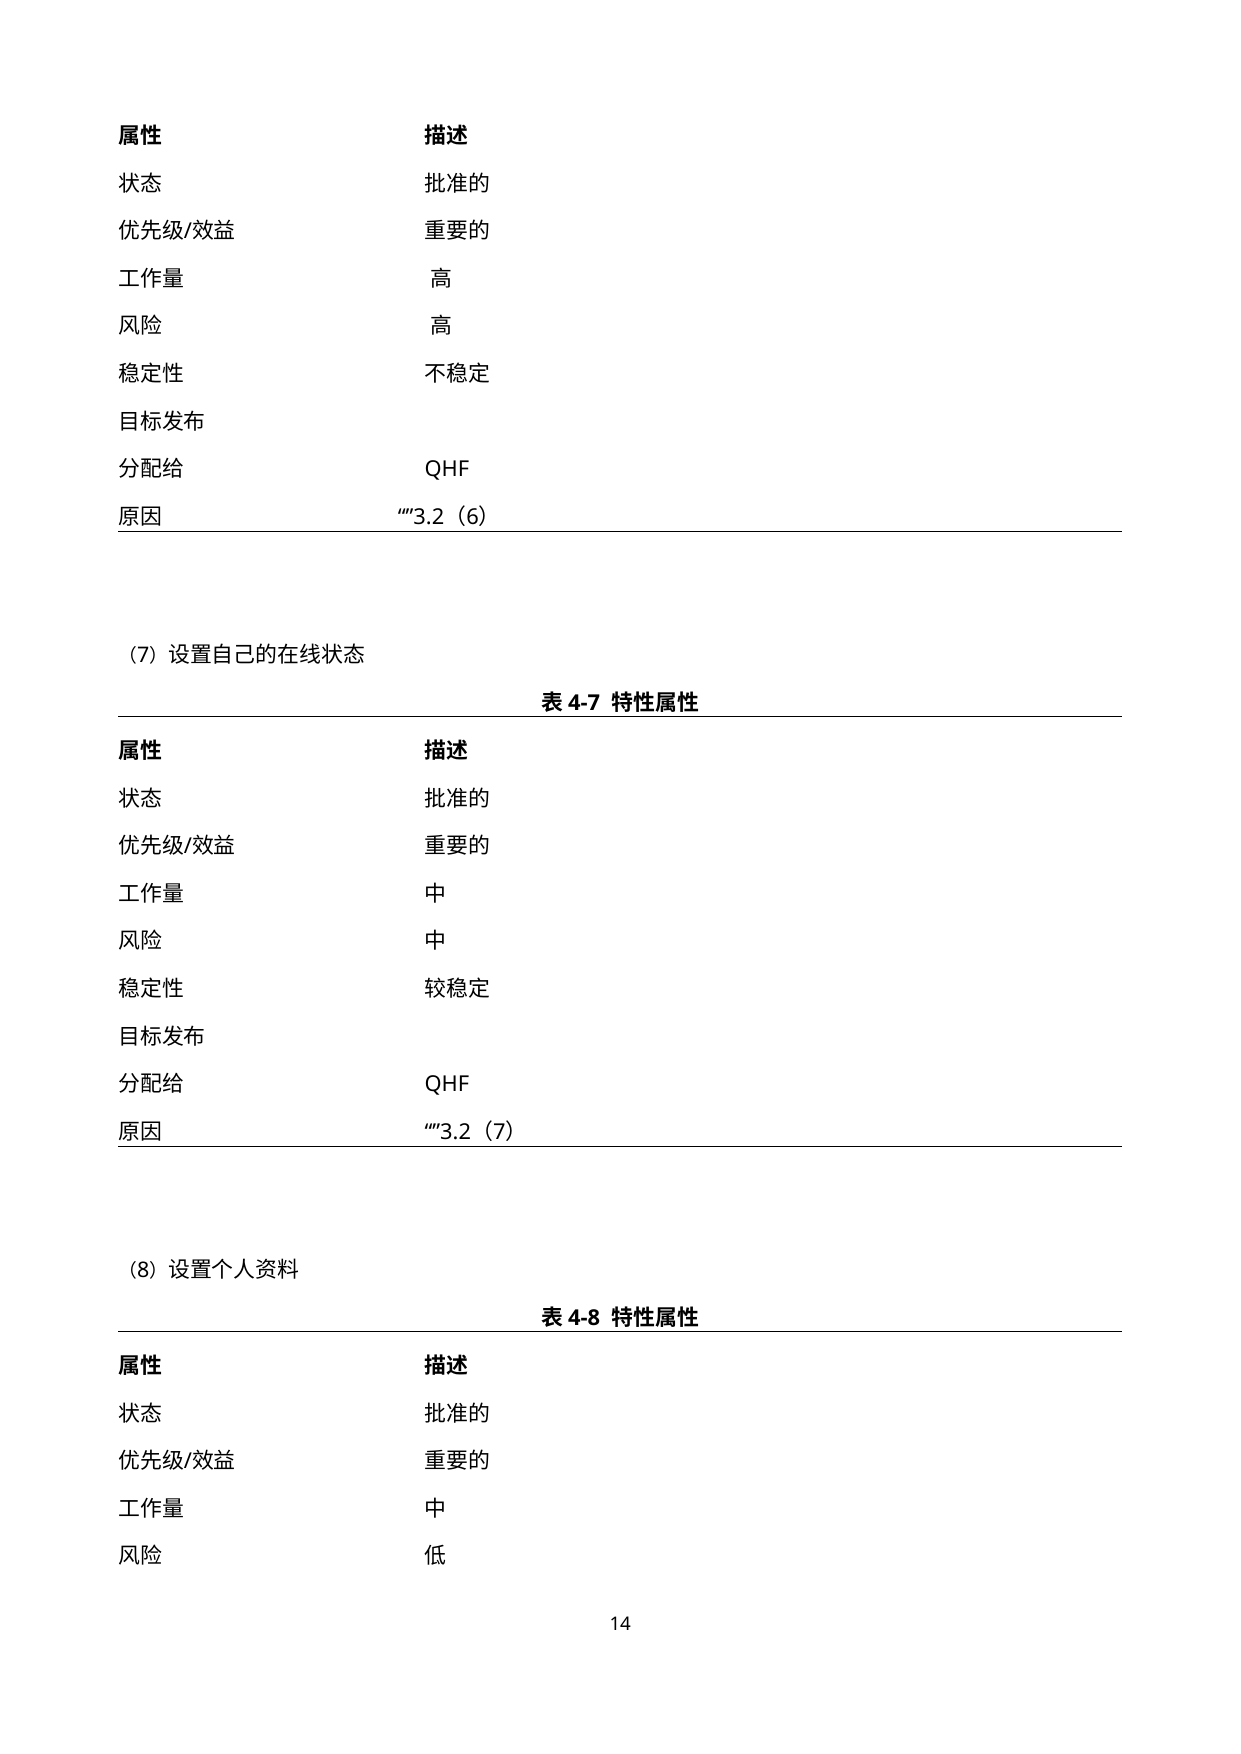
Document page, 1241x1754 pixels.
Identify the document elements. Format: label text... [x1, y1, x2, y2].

text 状态 批准的 [118, 781, 1122, 812]
text 原因 “”3.2（7） [118, 1114, 1122, 1146]
text 稳定性 较稳定 [118, 971, 1122, 1003]
text 优先级/效益 重要的 [118, 828, 1122, 860]
text 风险 中 [118, 923, 1122, 955]
list 设置个人资料 [118, 1252, 1122, 1284]
text 表4-8 特性属性 [118, 1299, 1122, 1331]
text 优先级/效益 重要的 [118, 213, 1122, 245]
text 属性 描述 [118, 118, 1122, 150]
text 风险 低 [118, 1538, 1122, 1570]
text 优先级/效益 重要的 [118, 1443, 1122, 1475]
text 分配给 QHF [118, 451, 1122, 483]
text 稳定性 不稳定 [118, 356, 1122, 388]
text 工作量 中 [118, 876, 1122, 908]
text 表4-7 特性属性 [118, 684, 1122, 716]
text 目标发布 [118, 1019, 1122, 1051]
text 属性 描述 [118, 733, 1122, 765]
text 分配给 QHF [118, 1066, 1122, 1098]
text 属性 描述 [118, 1348, 1122, 1380]
list 设置自己的在线状态 [118, 637, 1122, 669]
text 风险 高 [118, 308, 1122, 340]
text 原因 “”3.2（6） [118, 499, 1122, 531]
text 工作量 中 [118, 1491, 1122, 1523]
text 目标发布 [118, 404, 1122, 436]
text 状态 批准的 [118, 166, 1122, 197]
text 工作量 高 [118, 261, 1122, 293]
text 状态 批准的 [118, 1396, 1122, 1427]
